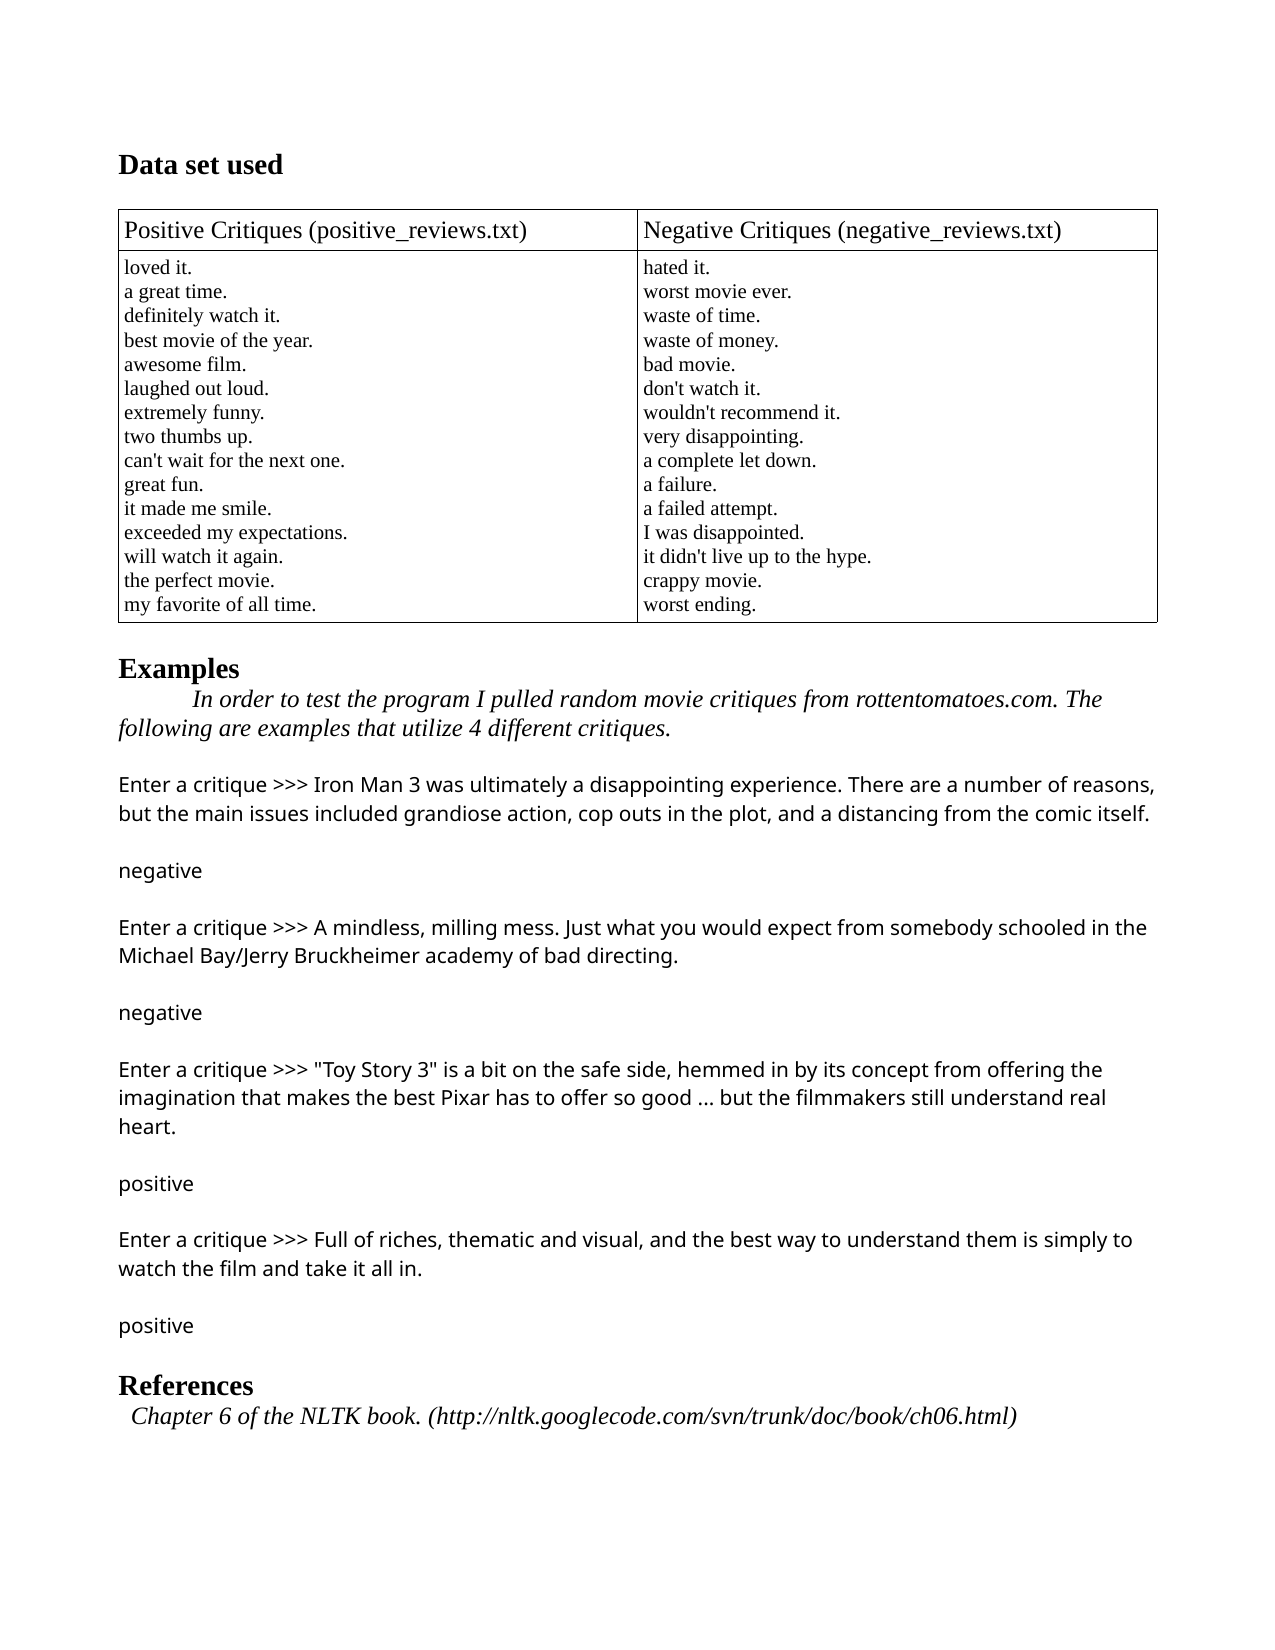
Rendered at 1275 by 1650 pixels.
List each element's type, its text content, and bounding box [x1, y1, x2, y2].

text Enter a critique >>> "Toy Story 3" is a bit on the safe side, hemmed in by its concept from offering the imagination that makes the best Pixar has to offer so good ... but the filmmakers still understand real heart. [118, 1055, 1157, 1140]
text positive [118, 1311, 1157, 1339]
text In order to test the program I pulled random movie critiques from rottentomatoes.com. The following are examples that utilize 4 different critiques. [118, 684, 1157, 742]
text negative [118, 998, 1157, 1027]
text Examples [118, 651, 1157, 684]
table_header Negative Critiques (negative_reviews.txt) [638, 210, 1157, 249]
text negative [118, 856, 1157, 884]
table_cell hated it. worst movie ever. waste of time. waste of money. bad movie. don't watch it. wouldn't recommend it. very disappointing. a complete let down. a failure. a failed attempt. I was disappointed. it didn't live up to the hype. crappy movie. worst ending. [638, 251, 1157, 622]
text Data set used [118, 147, 1157, 180]
text Enter a critique >>> Full of riches, thematic and visual, and the best way to understand them is simply to watch the film and take it all in. [118, 1226, 1157, 1282]
table_header Positive Critiques (positive_reviews.txt) [119, 210, 637, 249]
text References [118, 1368, 1157, 1401]
text Enter a critique >>> A mindless, milling mess. Just what you would expect from somebody schooled in the Michael Bay/Jerry Bruckheimer academy of bad directing. [118, 913, 1157, 970]
table_cell loved it. a great time. definitely watch it. best movie of the year. awesome film. laughed out loud. extremely funny. two thumbs up. can't wait for the next one. great fun. it made me smile. exceeded my expectations. will watch it again. the perfect movie. my favorite of all time. [119, 251, 637, 622]
text Chapter 6 of the NLTK book. (http://nltk.googlecode.com/svn/trunk/doc/book/ch06.html) [118, 1401, 1157, 1430]
text positive [118, 1169, 1157, 1197]
text Enter a critique >>> Iron Man 3 was ultimately a disappointing experience. There are a number of reasons, but the main issues included grandiose action, cop outs in the plot, and a distancing from the comic itself. [118, 771, 1157, 827]
